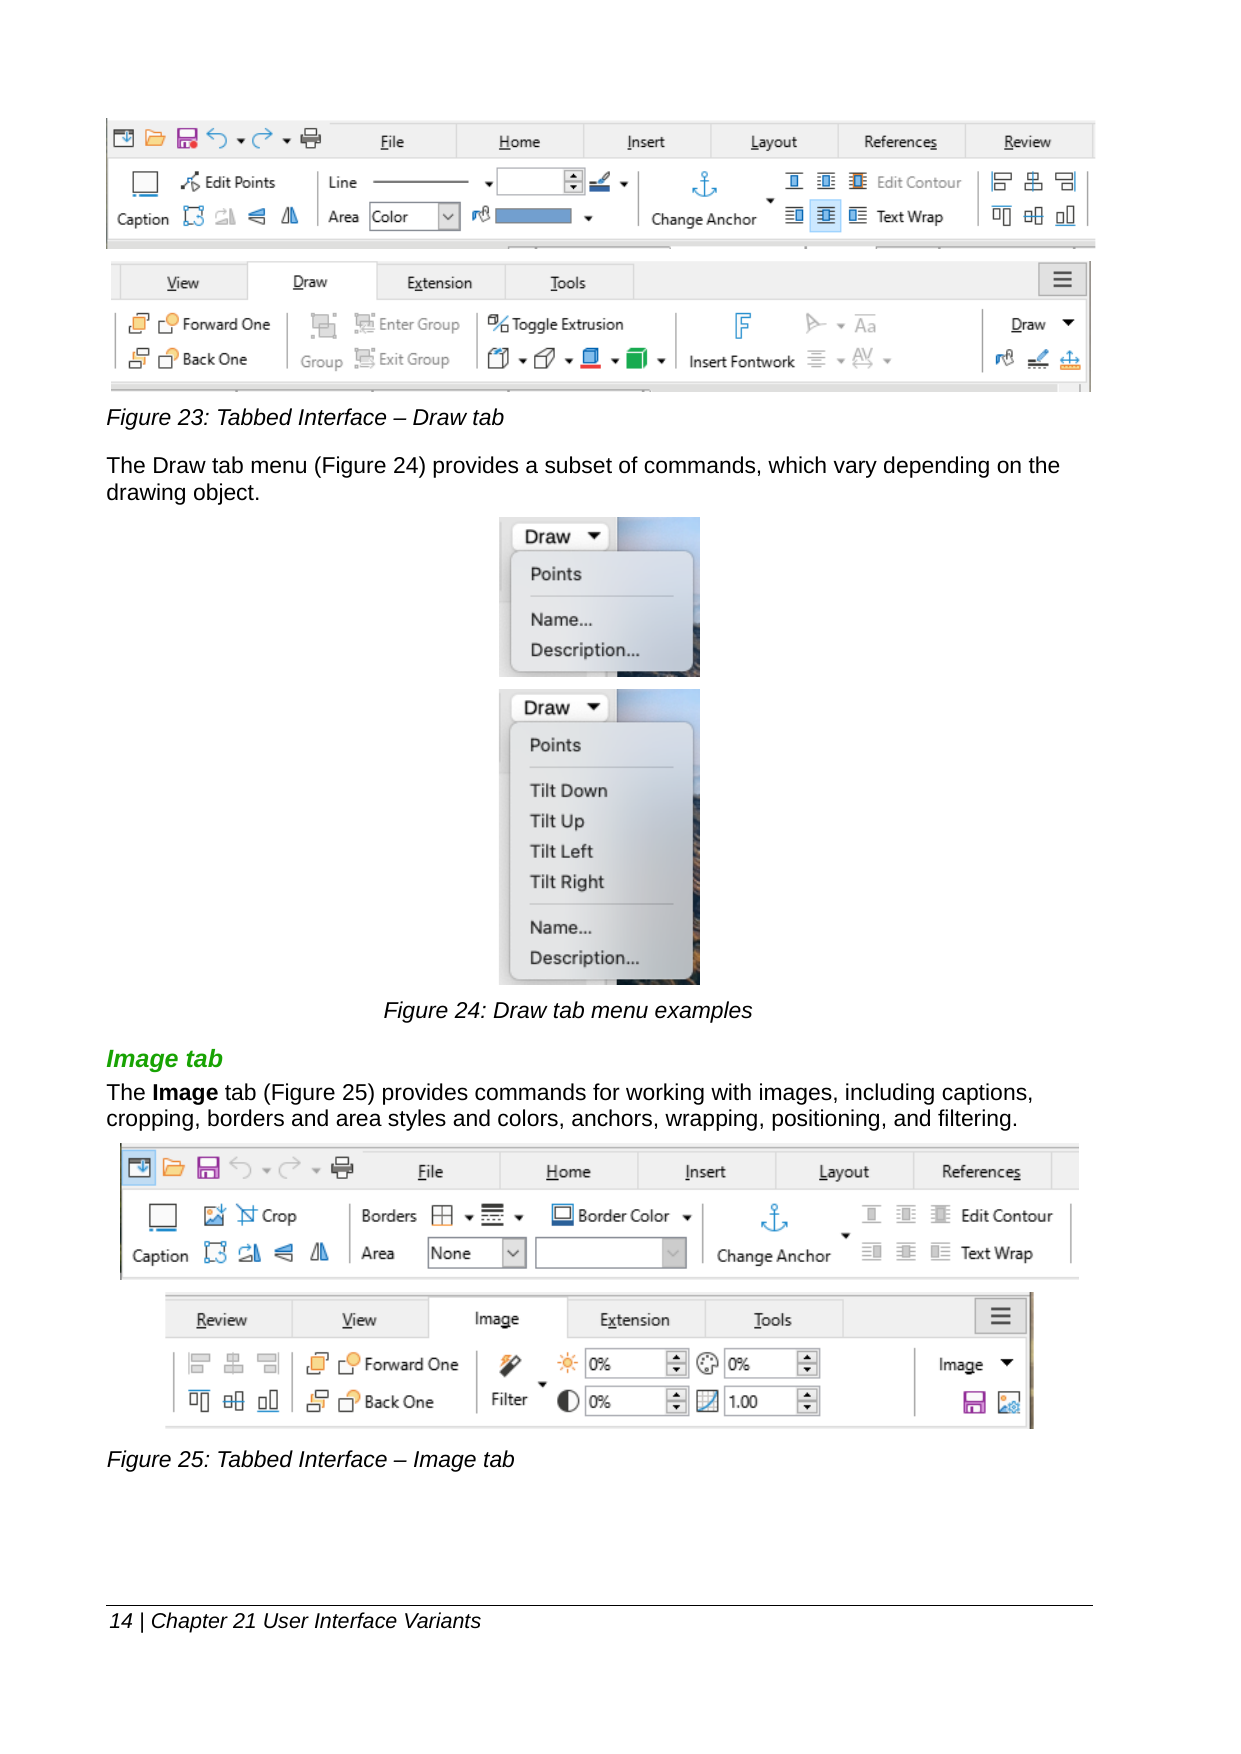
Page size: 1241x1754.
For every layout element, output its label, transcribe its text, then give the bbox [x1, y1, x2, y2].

subtitle Image tab [106, 1044, 1093, 1073]
text Figure 24: Draw tab menu examples [383, 997, 816, 1023]
picture [111, 261, 1091, 392]
picture [120, 1143, 1079, 1280]
picture [498, 689, 700, 985]
text The Draw tab menu (Figure 24) provides a subset of commands, which vary depending on the drawing object. [106, 452, 1093, 505]
text Figure 25: Tabbed Interface – Image tab [107, 1446, 1092, 1472]
text The Image tab (Figure 25) provides commands for working with images, including captions, cropping, borders and area styles and colors, anchors, wrapping, positioning, and filtering. [106, 1078, 1093, 1131]
picture [106, 118, 1096, 249]
picture [499, 517, 700, 677]
picture [165, 1292, 1034, 1429]
text Figure 23: Tabbed Interface – Draw tab [106, 404, 1096, 430]
